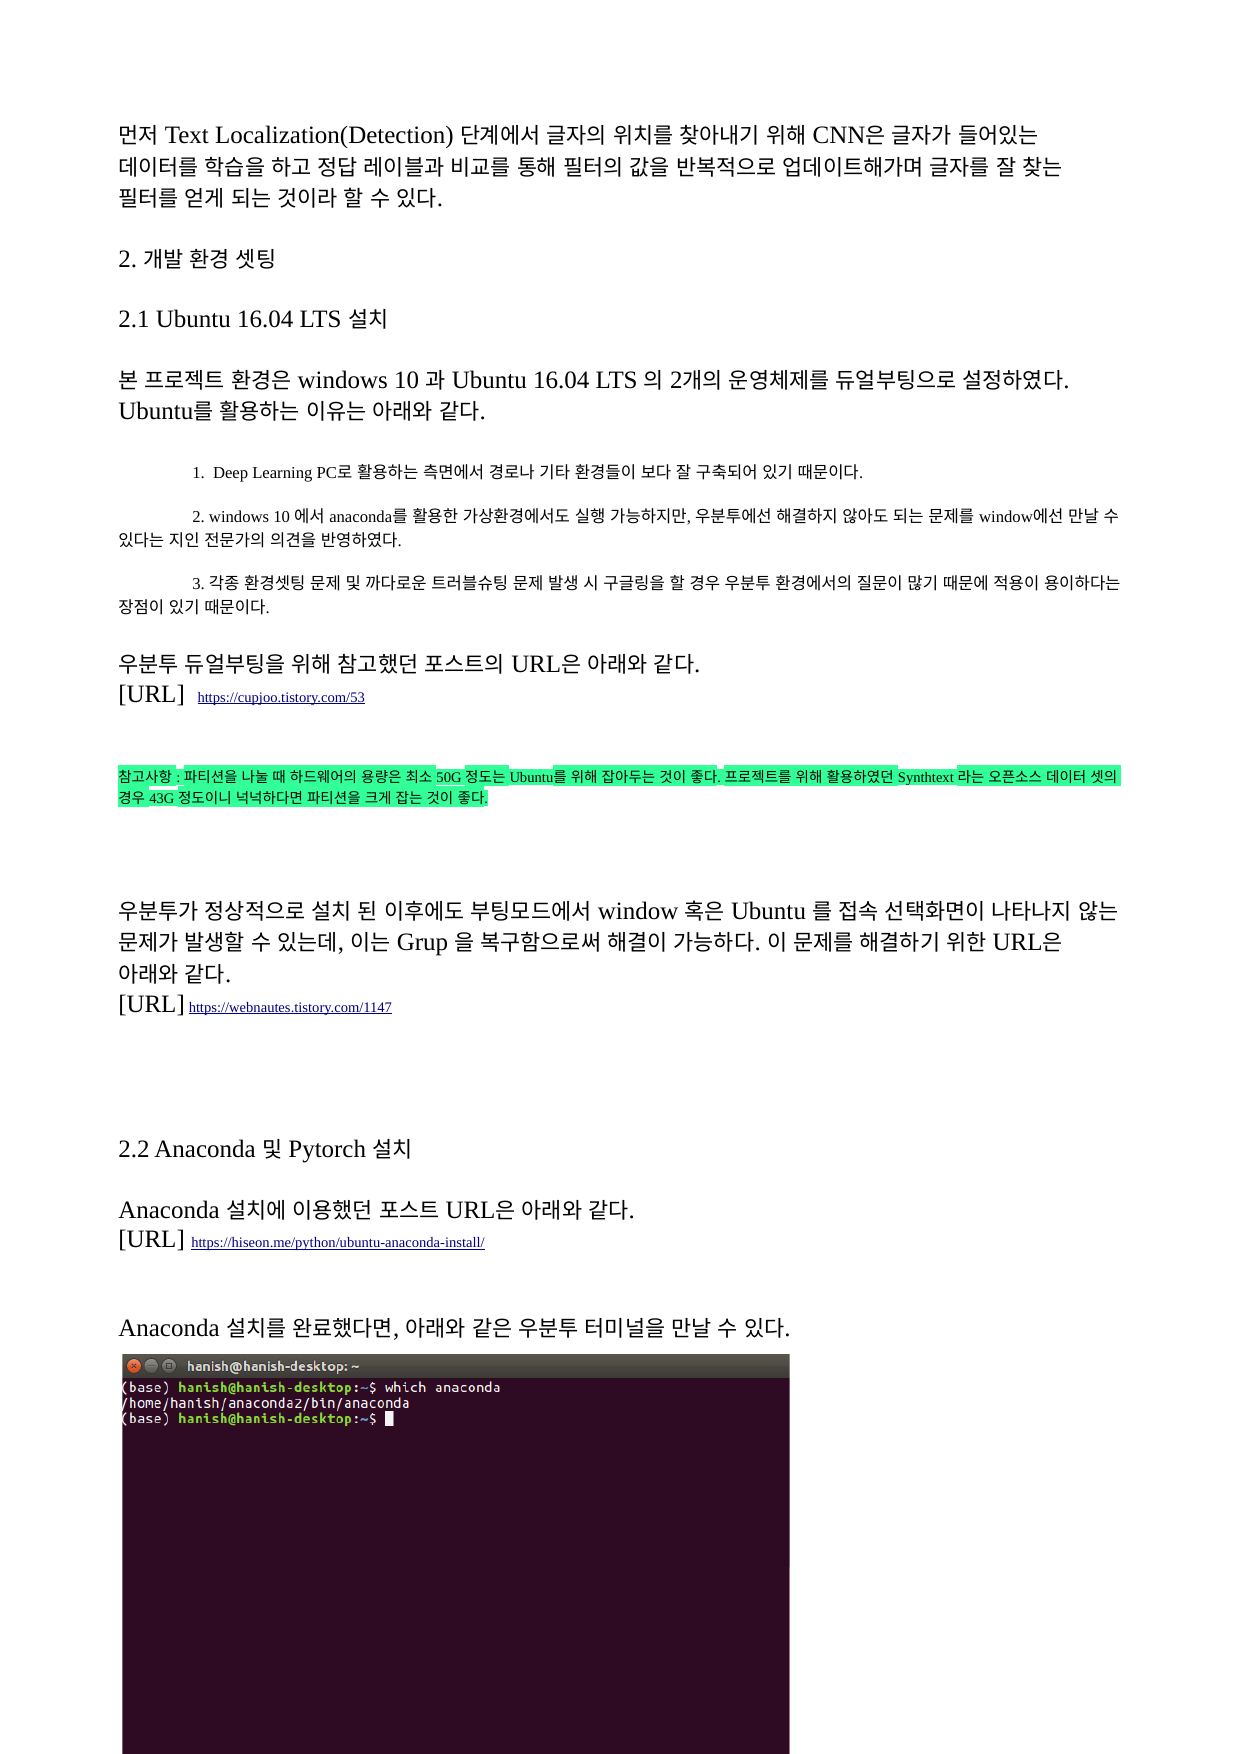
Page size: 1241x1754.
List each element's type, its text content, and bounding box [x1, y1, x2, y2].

text 2.2 Anaconda 및 Pytorch 설치 [118, 1132, 1122, 1164]
text [URL] https://webnautes.tistory.com/1147 [118, 989, 1122, 1017]
text 먼저 Text Localization(Detection) 단계에서 글자의 위치를 찾아내기 위해 CNN은 글자가 들어있는 데이터를 학습을 하고 정답 레이블과 비교를 통해 필터의 값을 반복적으로 업데이트해가며 글자를 잘 찾는 필터를 얻게 되는 것이라 할 수 있다. [118, 118, 1122, 213]
text 1. Deep Learning PC로 활용하는 측면에서 경로나 기타 환경들이 보다 잘 구축되어 있기 때문이다. [118, 455, 1122, 483]
text Anaconda 설치에 이용했던 포스트 URL은 아래와 같다. [118, 1193, 1122, 1224]
text 2. windows 10 에서 anaconda를 활용한 가상환경에서도 실행 가능하지만, 우분투에선 해결하지 않아도 되는 문제를 window에선 만날 수 있다는 지인 전문가의 의견을 반영하였다. [118, 503, 1122, 551]
text 2.1 Ubuntu 16.04 LTS 설치 [118, 302, 1122, 334]
text 본 프로젝트 환경은 windows 10 과 Ubuntu 16.04 LTS 의 2개의 운영체제를 듀얼부팅으로 설정하였다. Ubuntu를 활용하는 이유는 아래와 같다. [118, 363, 1122, 426]
text [URL] https://cupjoo.tistory.com/53 [118, 679, 1122, 708]
text [URL] https://hiseon.me/python/ubuntu-anaconda-install/ [118, 1224, 1122, 1253]
text 참고사항 : 파티션을 나눌 때 하드웨어의 용량은 최소 50G 정도는 Ubuntu를 위해 잡아두는 것이 좋다. 프로젝트를 위해 활용하였던 Synthtext 라는 오픈소스 데이터 셋의 경우 43G 정도이니 넉넉하다면 파티션을 크게 잡는 것이 좋다. [118, 765, 1122, 807]
text 3. 각종 환경셋팅 문제 및 까다로운 트러블슈팅 문제 발생 시 구글링을 할 경우 우분투 환경에서의 질문이 많기 때문에 적용이 용이하다는 장점이 있기 때문이다. [118, 570, 1122, 618]
text 우분투가 정상적으로 설치 된 이후에도 부팅모드에서 window 혹은 Ubuntu 를 접속 선택화면이 나타나지 않는 문제가 발생할 수 있는데, 이는 Grup 을 복구함으로써 해결이 가능하다. 이 문제를 해결하기 위한 URL은 아래와 같다. [118, 894, 1122, 989]
text Anaconda 설치를 완료했다면, 아래와 같은 우분투 터미널을 만날 수 있다. [118, 1311, 1122, 1342]
text 2. 개발 환경 셋팅 [118, 242, 1122, 273]
text 우분투 듀얼부팅을 위해 참고했던 포스트의 URL은 아래와 같다. [118, 647, 1122, 679]
picture [122, 1354, 790, 1754]
